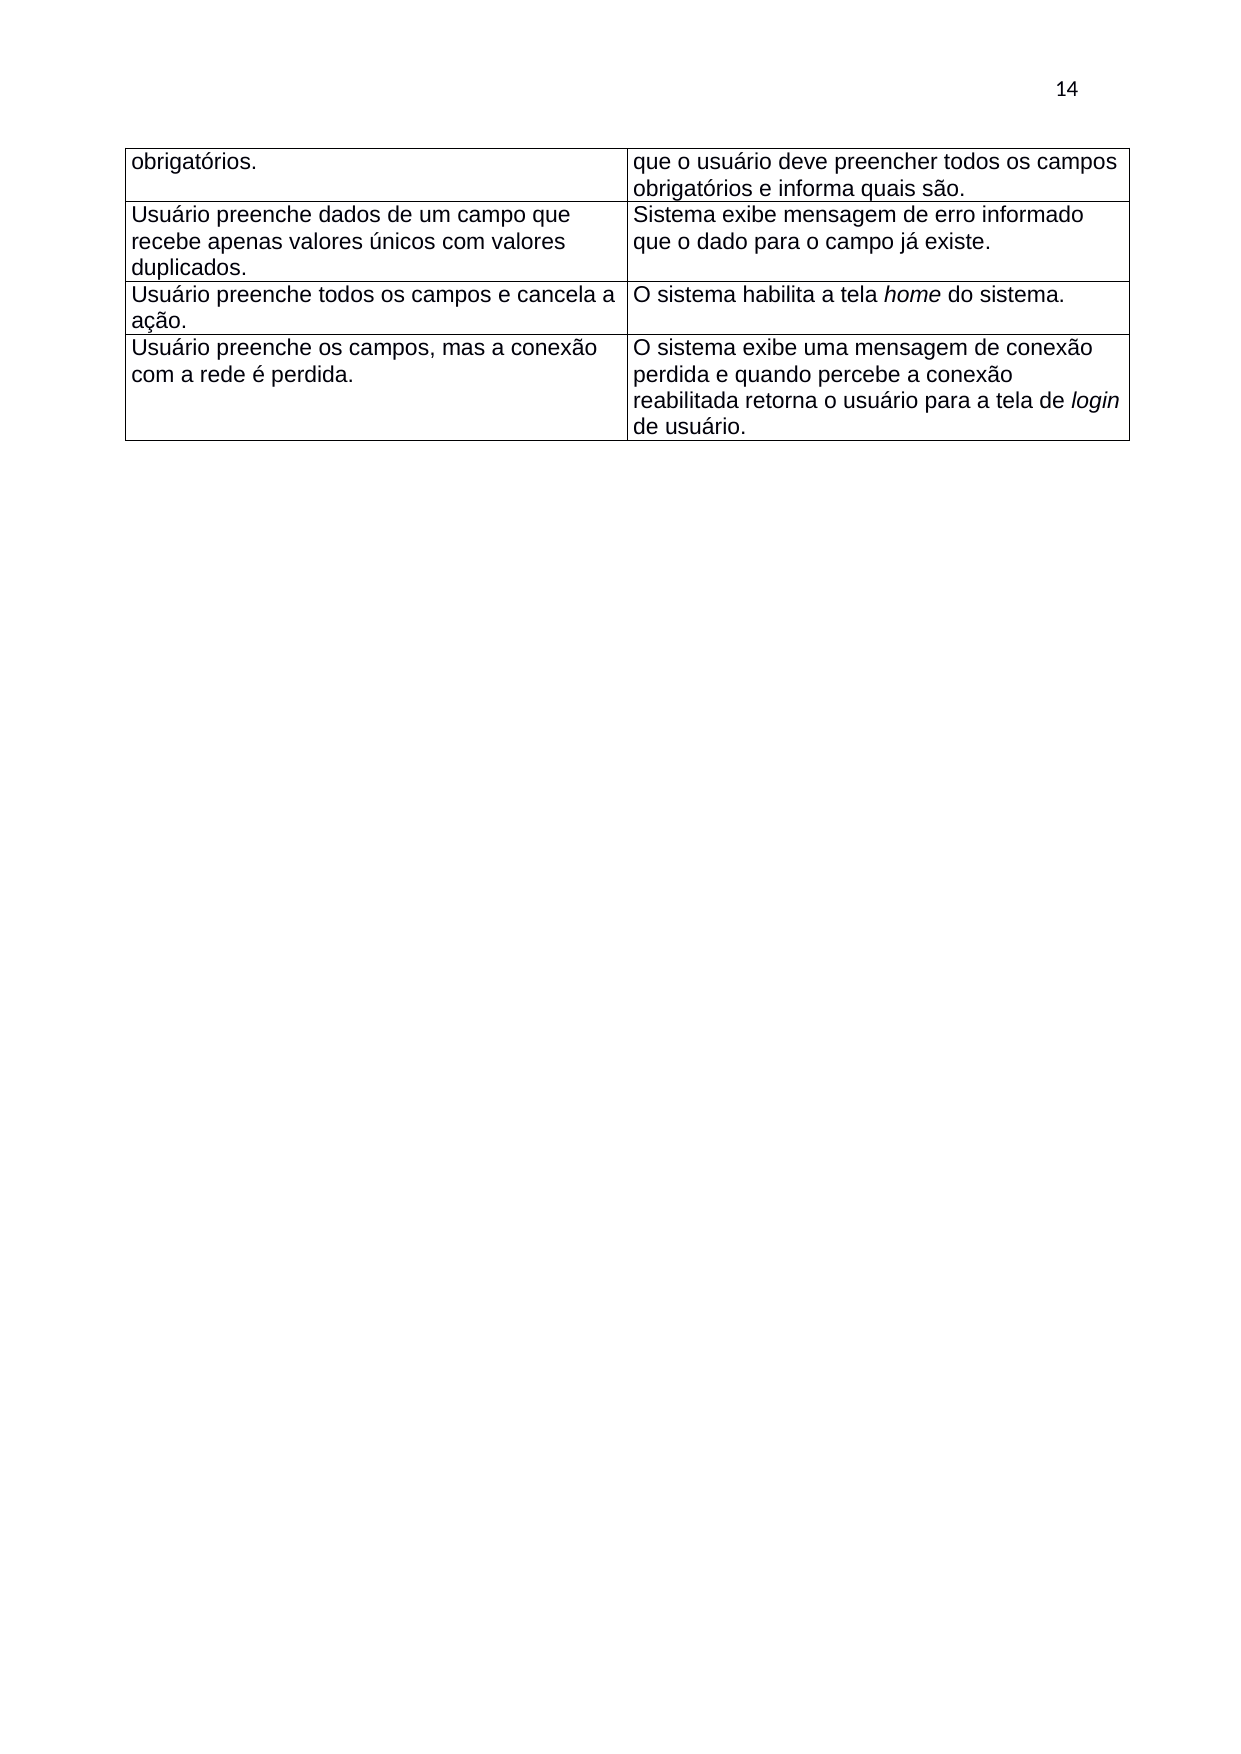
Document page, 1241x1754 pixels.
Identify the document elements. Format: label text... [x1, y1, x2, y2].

table_cell Usuário preenche os campos, mas a conexão com a rede é perdida. [126, 335, 627, 440]
table_cell O sistema habilita a tela home do sistema. [628, 282, 1129, 334]
table_cell obrigatórios. [126, 149, 627, 201]
table_cell O sistema exibe uma mensagem de conexão perdida e quando percebe a conexão reabilitada retorna o usuário para a tela de login de usuário. [628, 335, 1129, 440]
table_cell Sistema exibe mensagem de erro informado que o dado para o campo já existe. [628, 202, 1129, 281]
table_cell Usuário preenche dados de um campo que recebe apenas valores únicos com valores duplicados. [126, 202, 627, 281]
table_cell que o usuário deve preencher todos os campos obrigatórios e informa quais são. [628, 149, 1129, 201]
table_cell Usuário preenche todos os campos e cancela a ação. [126, 282, 627, 334]
